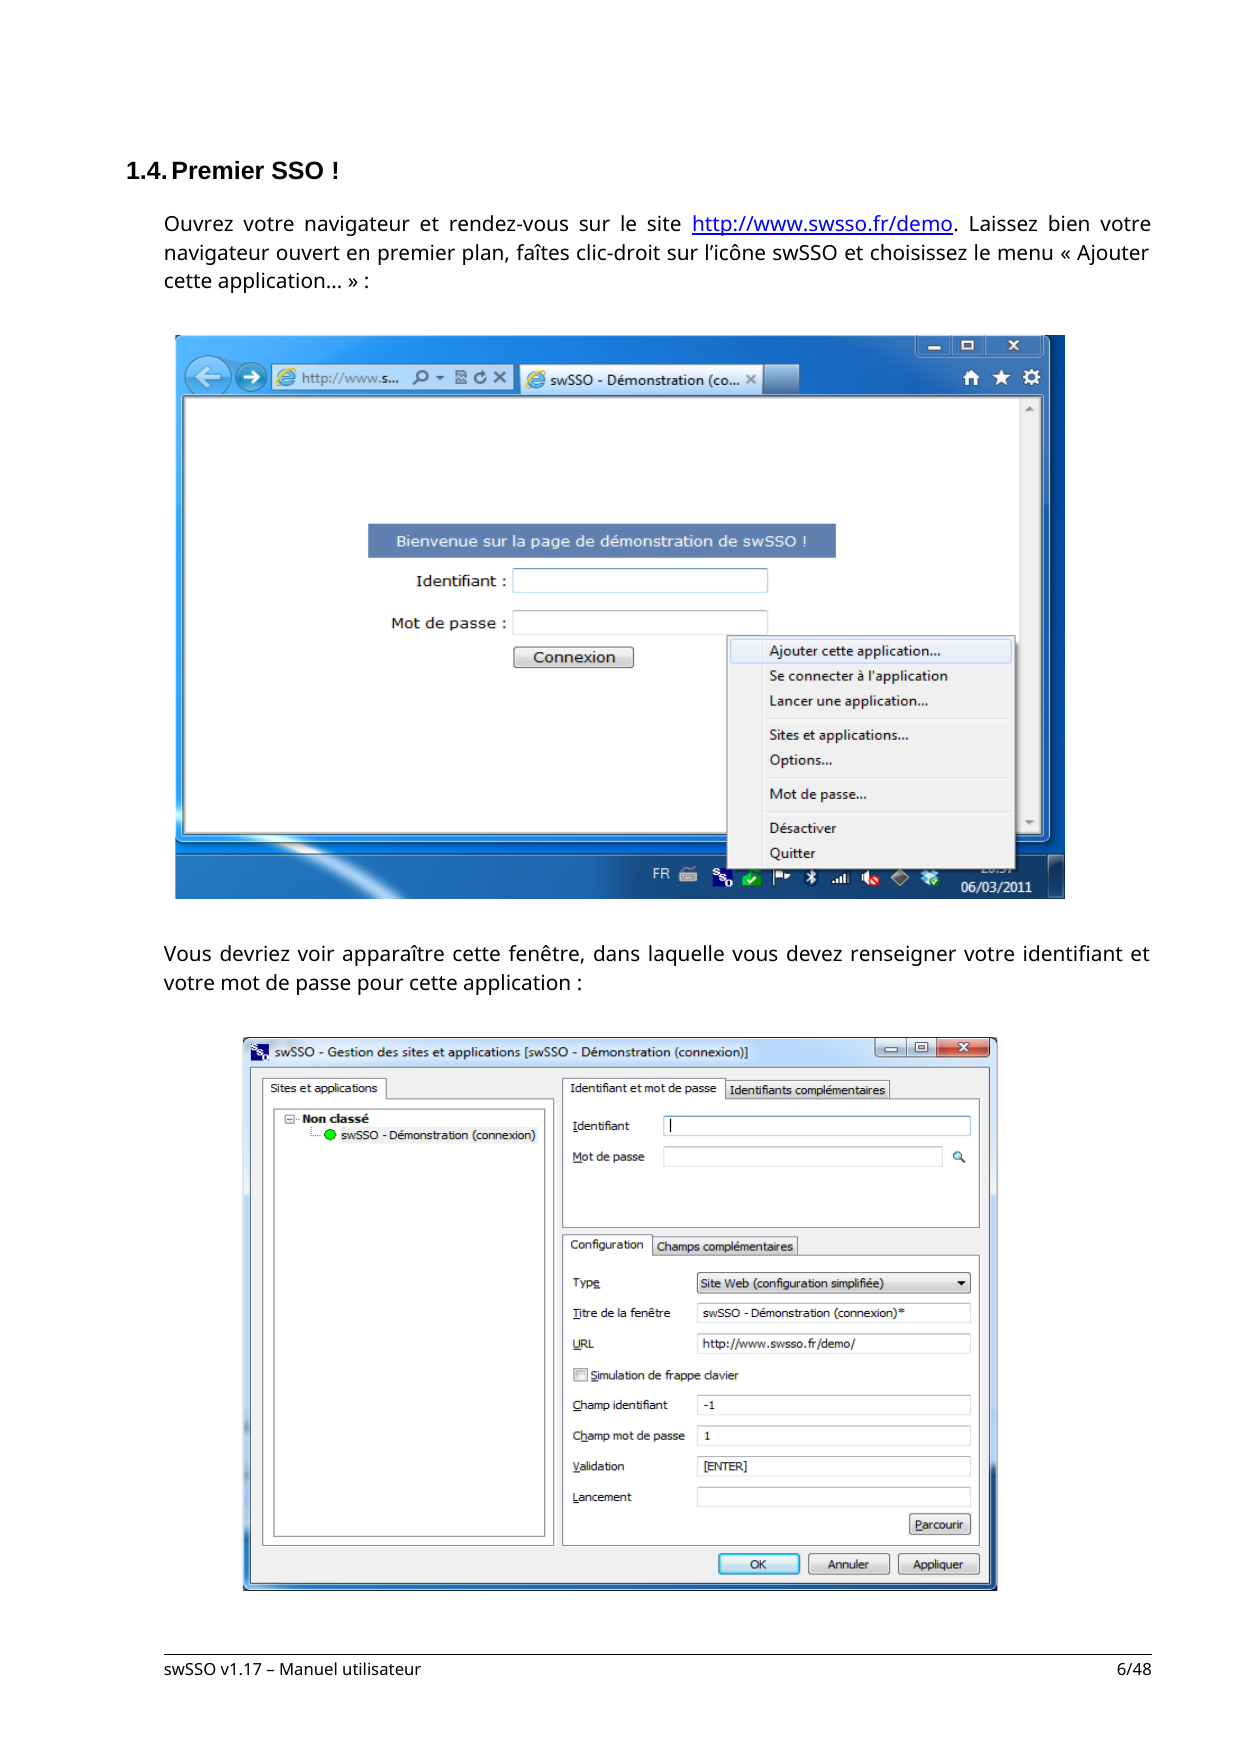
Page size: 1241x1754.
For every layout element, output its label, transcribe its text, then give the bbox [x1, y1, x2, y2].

subtitle Premier SSO ! [126, 156, 1152, 184]
text Ouvrez votre navigateur et rendez-vous sur le site http://www.swsso.fr/demo. Laissez bien votre navigateur ouvert en premier plan, faîtes clic-droit sur l’icône swSSO et choisissez le menu « Ajouter cette application… » : [164, 209, 1152, 295]
text Vous devriez voir apparaître cette fenêtre, dans laquelle vous devez renseigner votre identifiant et votre mot de passe pour cette application : [164, 939, 1152, 996]
picture [242, 1037, 998, 1591]
picture [175, 335, 1065, 899]
